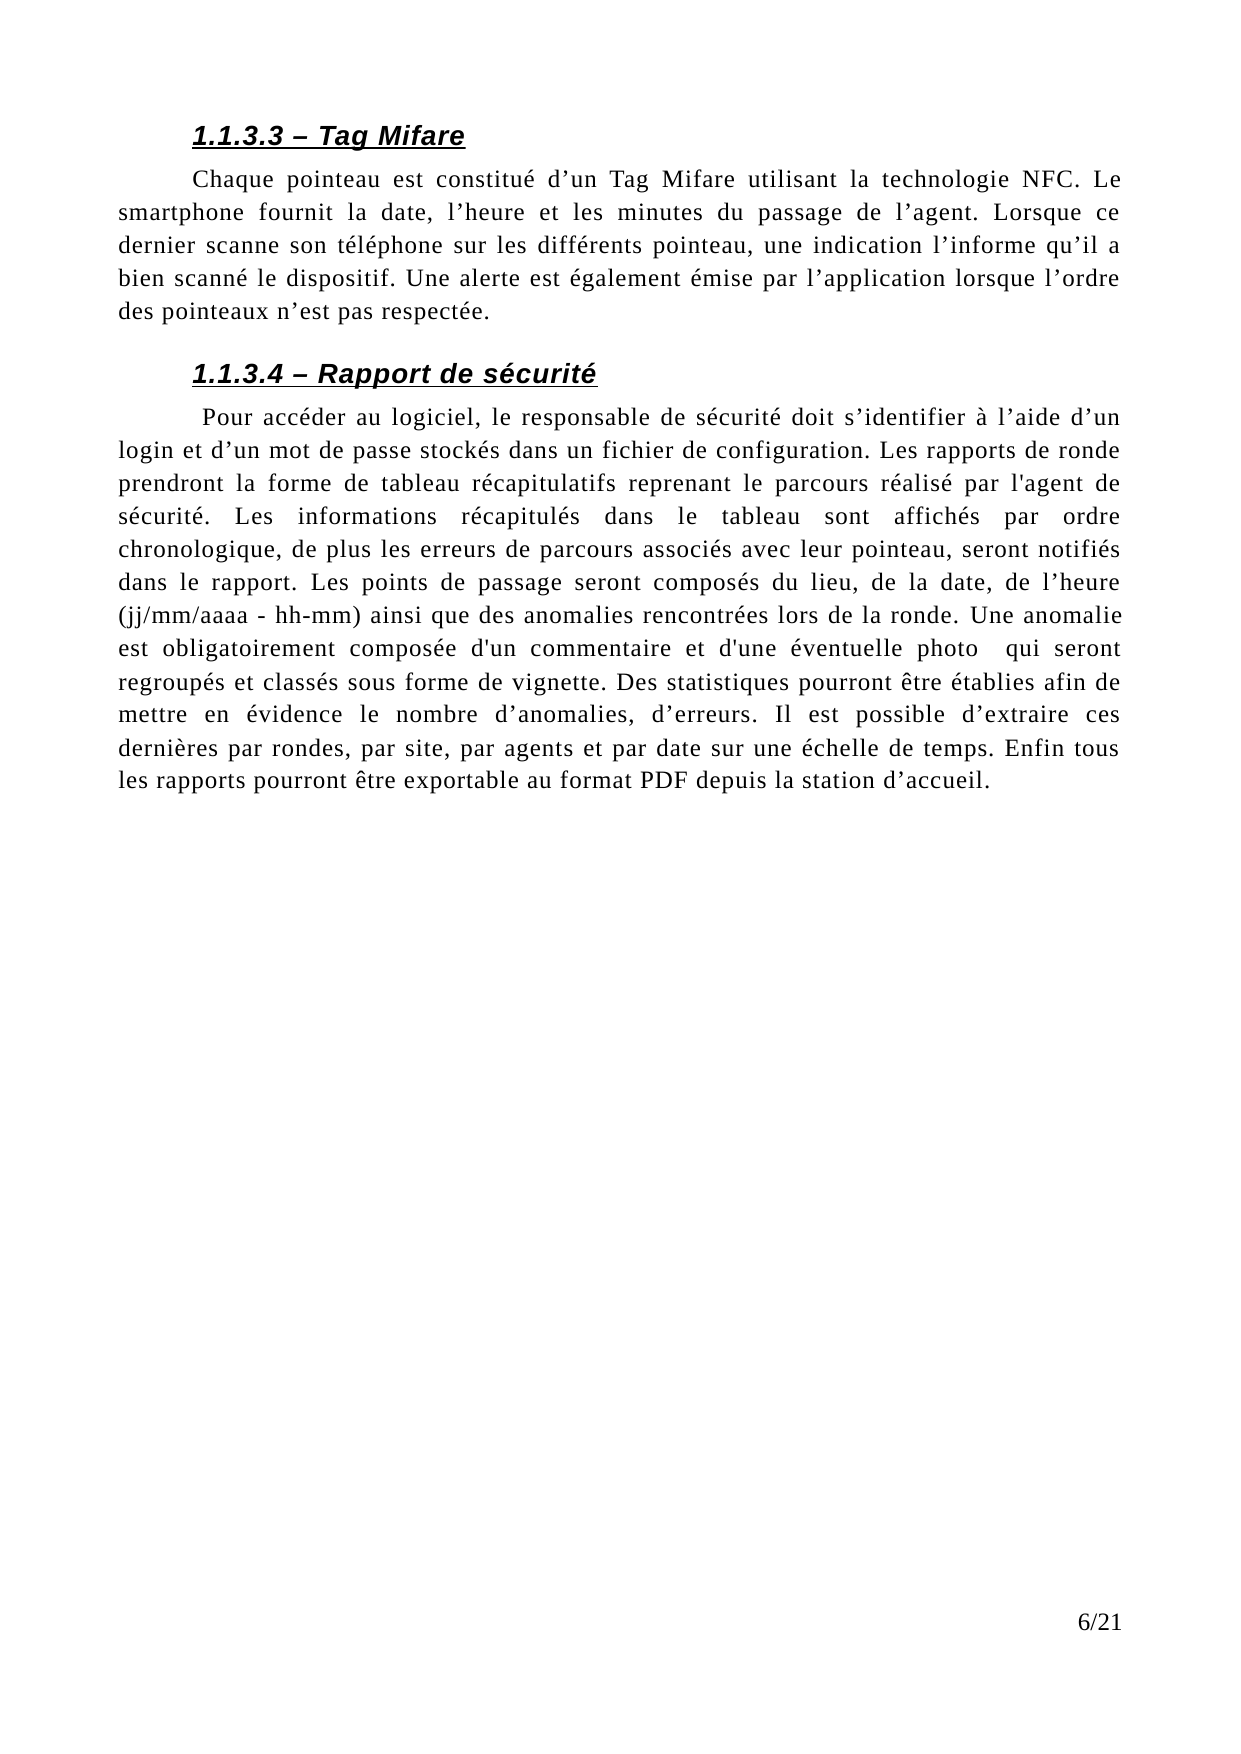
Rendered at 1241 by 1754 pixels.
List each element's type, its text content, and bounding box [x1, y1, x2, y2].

text Chaque pointeau est constitué d’un Tag Mifare utilisant la technologie NFC. Le smartphone fournit la date, l’heure et les minutes du passage de l’agent. Lorsque ce dernier scanne son téléphone sur les différents pointeau, une indication l’informe qu’il a bien scanné le dispositif. Une alerte est également émise par l’application lorsque l’ordre des pointeaux n’est pas respectée. [118, 164, 1122, 325]
text Pour accéder au logiciel, le responsable de sécurité doit s’identifier à l’aide d’un login et d’un mot de passe stockés dans un fichier de configuration. Les rapports de ronde prendront la forme de tableau récapitulatifs reprenant le parcours réalisé par l'agent de sécurité. Les informations récapitulés dans le tableau sont affichés par ordre chronologique, de plus les erreurs de parcours associés avec leur pointeau, seront notifiés dans le rapport. Les points de passage seront composés du lieu, de la date, de l’heure (jj/mm/aaaa - hh-mm) ainsi que des anomalies rencontrées lors de la ronde. Une anomalie est obligatoirement composée d'un commentaire et d'une éventuelle photo qui seront regroupés et classés sous forme de vignette. Des statistiques pourront être établies afin de mettre en évidence le nombre d’anomalies, d’erreurs. Il est possible d’extraire ces dernières par rondes, par site, par agents et par date sur une échelle de temps. Enfin tous les rapports pourront être exportable au format PDF depuis la station d’accueil. [118, 402, 1122, 794]
subtitle 1.1.3.3 – Tag Mifare [118, 118, 1122, 152]
subtitle 1.1.3.4 – Rapport de sécurité [118, 356, 1122, 390]
